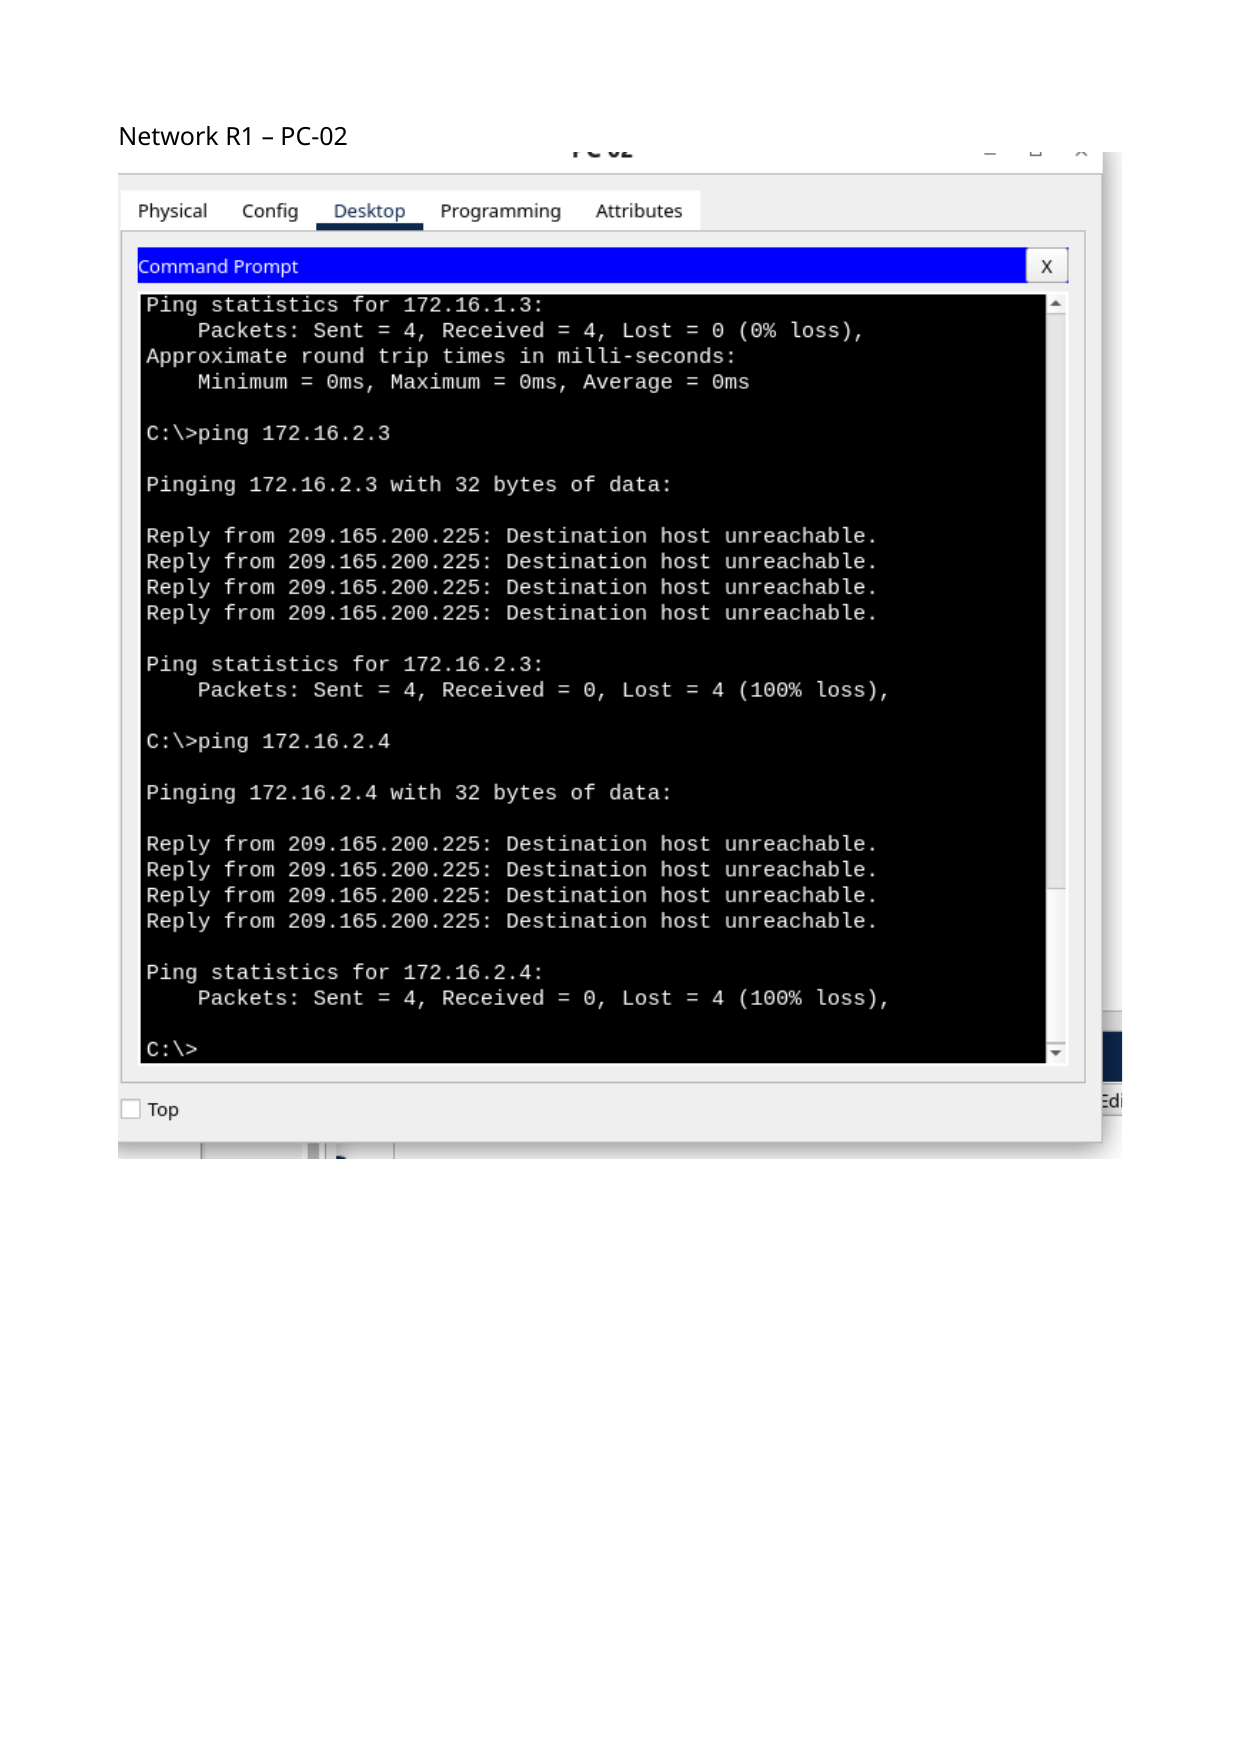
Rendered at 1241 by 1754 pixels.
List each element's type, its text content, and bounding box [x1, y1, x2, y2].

text Network R1 – PC-02 [118, 118, 1122, 152]
picture [118, 152, 1123, 1159]
